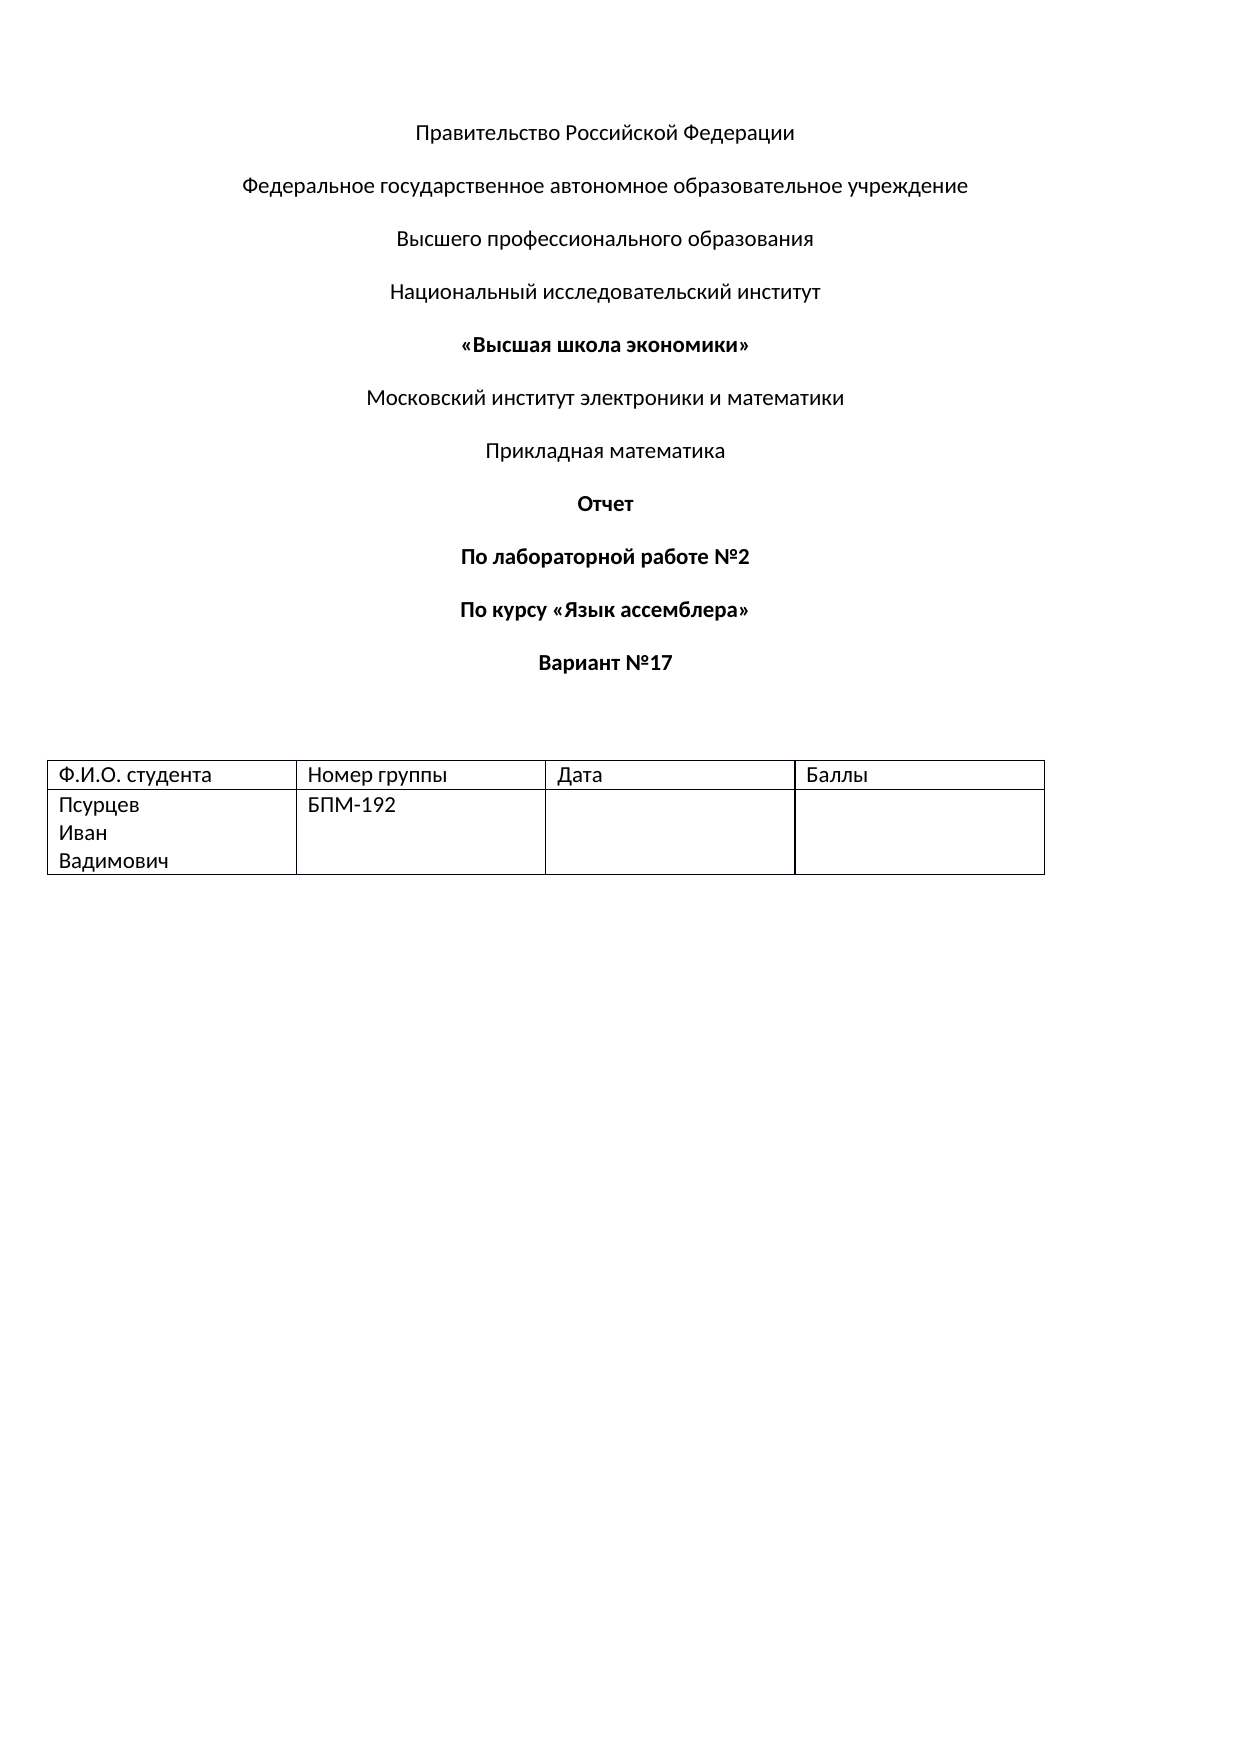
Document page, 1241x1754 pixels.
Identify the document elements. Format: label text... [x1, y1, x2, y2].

text Отчет [59, 489, 1152, 517]
table_header Ф.И.О. студента [48, 761, 296, 789]
table_cell [546, 790, 794, 874]
text Высшего профессионального образования [59, 224, 1152, 252]
table_cell БПМ-192 [297, 790, 545, 874]
text Вариант №17 [59, 648, 1152, 676]
table_header Баллы [796, 761, 1044, 789]
text Национальный исследовательский институт [59, 277, 1152, 305]
table_cell Псурцев Иван Вадимович [48, 790, 296, 874]
text Правительство Российской Федерации [59, 118, 1152, 146]
text «Высшая школа экономики» [59, 330, 1152, 358]
text По лабораторной работе №2 [59, 542, 1152, 570]
table_header Номер группы [297, 761, 545, 789]
text Прикладная математика [59, 436, 1152, 464]
text По курсу «Язык ассемблера» [59, 595, 1152, 623]
text Федеральное государственное автономное образовательное учреждение [59, 171, 1152, 199]
table_header Дата [546, 761, 794, 789]
table_cell [796, 790, 1044, 874]
text Московский институт электроники и математики [59, 383, 1152, 411]
